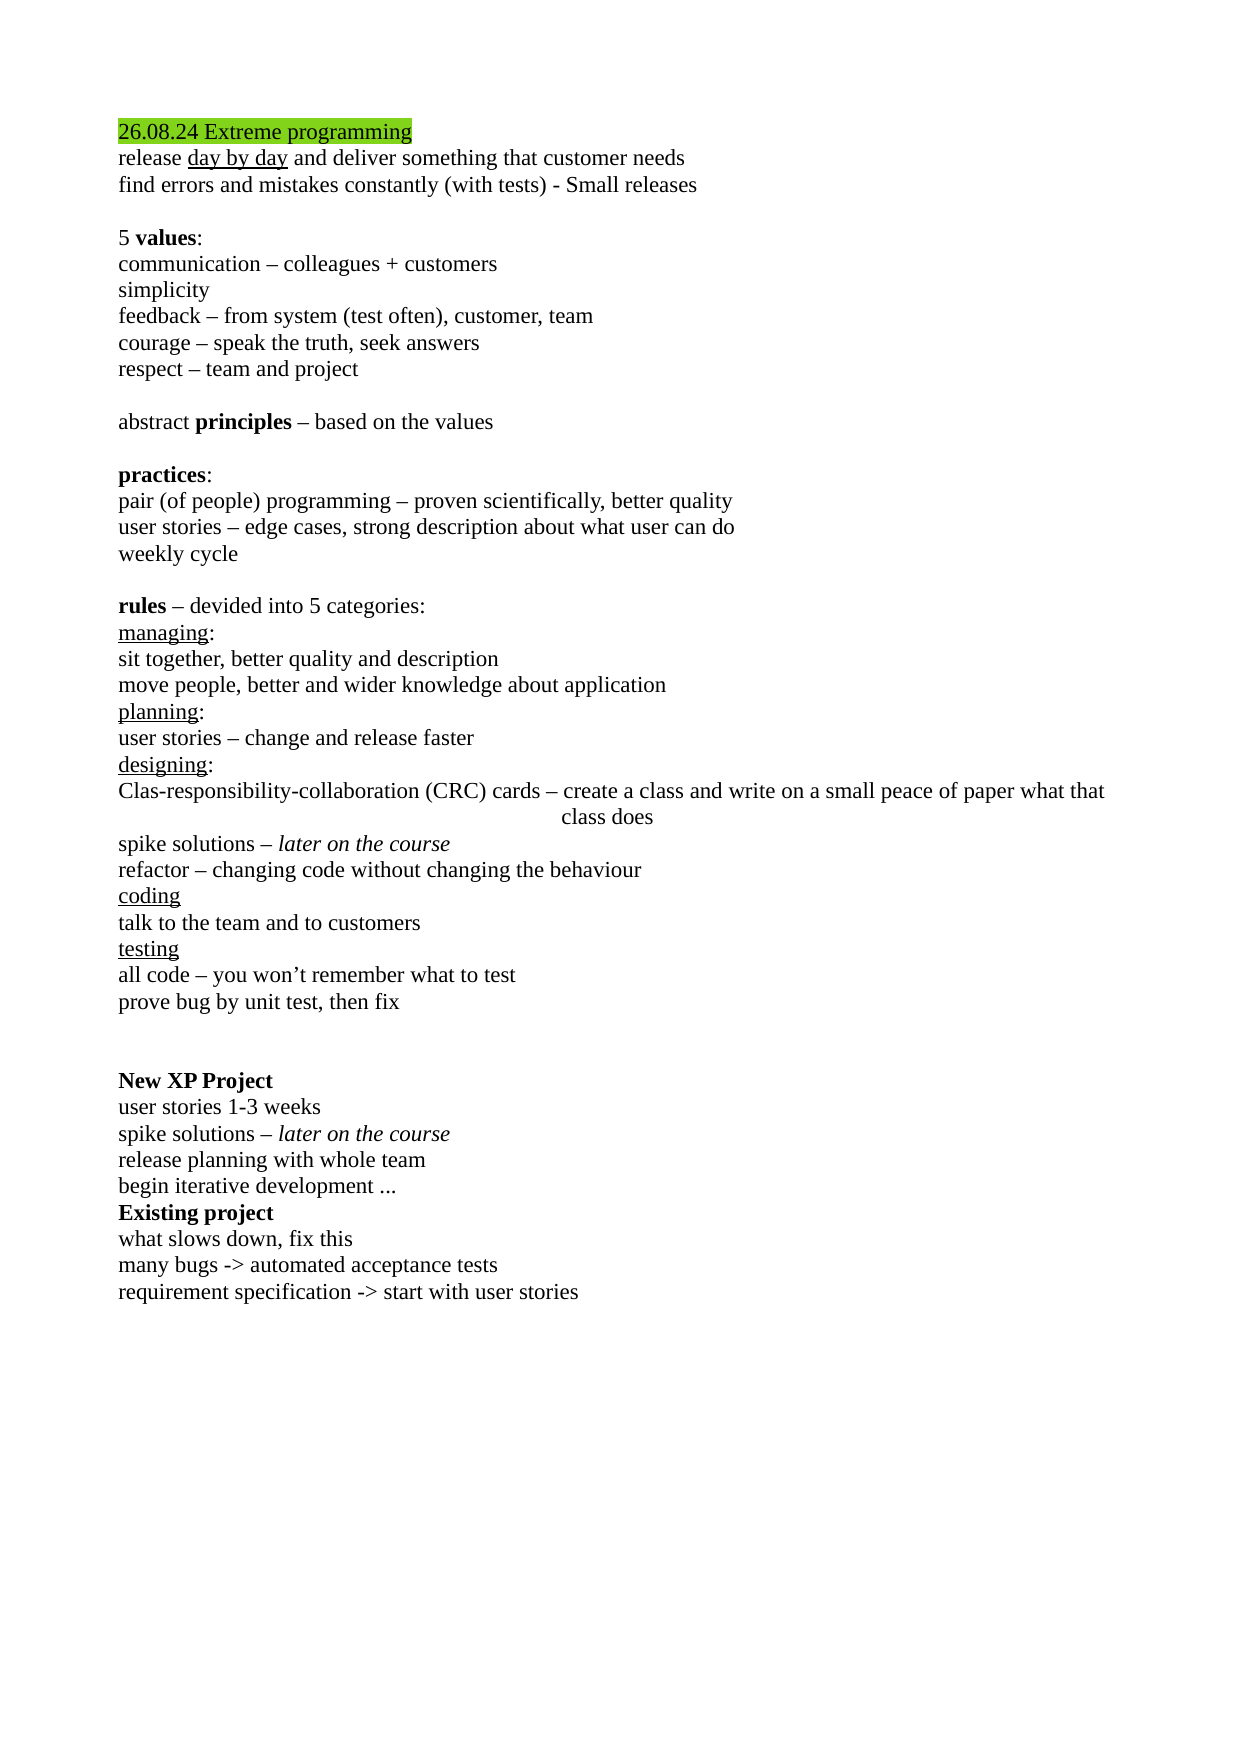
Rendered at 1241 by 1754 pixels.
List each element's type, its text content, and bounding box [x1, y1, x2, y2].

text user stories – edge cases, strong description about what user can do [118, 513, 1122, 540]
text 26.08.24 Extreme programming [118, 118, 1122, 144]
text managing: [118, 619, 1122, 645]
text courage – speak the truth, seek answers [118, 329, 1122, 355]
text talk to the team and to customers [118, 909, 1122, 935]
text 5 values: [118, 223, 1122, 250]
text prove bug by unit test, then fix [118, 988, 1122, 1014]
text weekly cycle [118, 540, 1122, 566]
text release day by day and deliver something that customer needs [118, 144, 1122, 171]
text requirement specification -> start with user stories [118, 1278, 1122, 1304]
text find errors and mistakes constantly (with tests) - Small releases [118, 171, 1122, 197]
text many bugs -> automated acceptance tests [118, 1251, 1122, 1278]
text testing [118, 935, 1122, 961]
text user stories – change and release faster [118, 724, 1122, 751]
text spike solutions – later on the course [118, 830, 1122, 856]
text user stories 1-3 weeks [118, 1093, 1122, 1119]
text begin iterative development ... [118, 1172, 1122, 1199]
text all code – you won’t remember what to test [118, 961, 1122, 988]
text New XP Project [118, 1067, 1122, 1093]
text practices: [118, 461, 1122, 487]
text designing: [118, 751, 1122, 777]
text spike solutions – later on the course [118, 1119, 1122, 1146]
text simplicity [118, 276, 1122, 303]
text what slows down, fix this [118, 1225, 1122, 1251]
text pair (of people) programming – proven scientifically, better quality [118, 487, 1122, 513]
text abstract principles – based on the values [118, 408, 1122, 434]
text coding [118, 882, 1122, 909]
text Existing project [118, 1199, 1122, 1225]
text move people, better and wider knowledge about application [118, 672, 1122, 698]
text Clas-responsibility-collaboration (CRC) cards – create a class and write on a small peace of paper what that class does [118, 777, 1122, 830]
text refactor – changing code without changing the behaviour [118, 856, 1122, 882]
text release planning with whole team [118, 1146, 1122, 1172]
text communication – colleagues + customers [118, 250, 1122, 276]
text planning: [118, 698, 1122, 724]
text respect – team and project [118, 355, 1122, 382]
text sit together, better quality and description [118, 645, 1122, 672]
text rules – devided into 5 categories: [118, 592, 1122, 619]
text feedback – from system (test often), customer, team [118, 303, 1122, 329]
